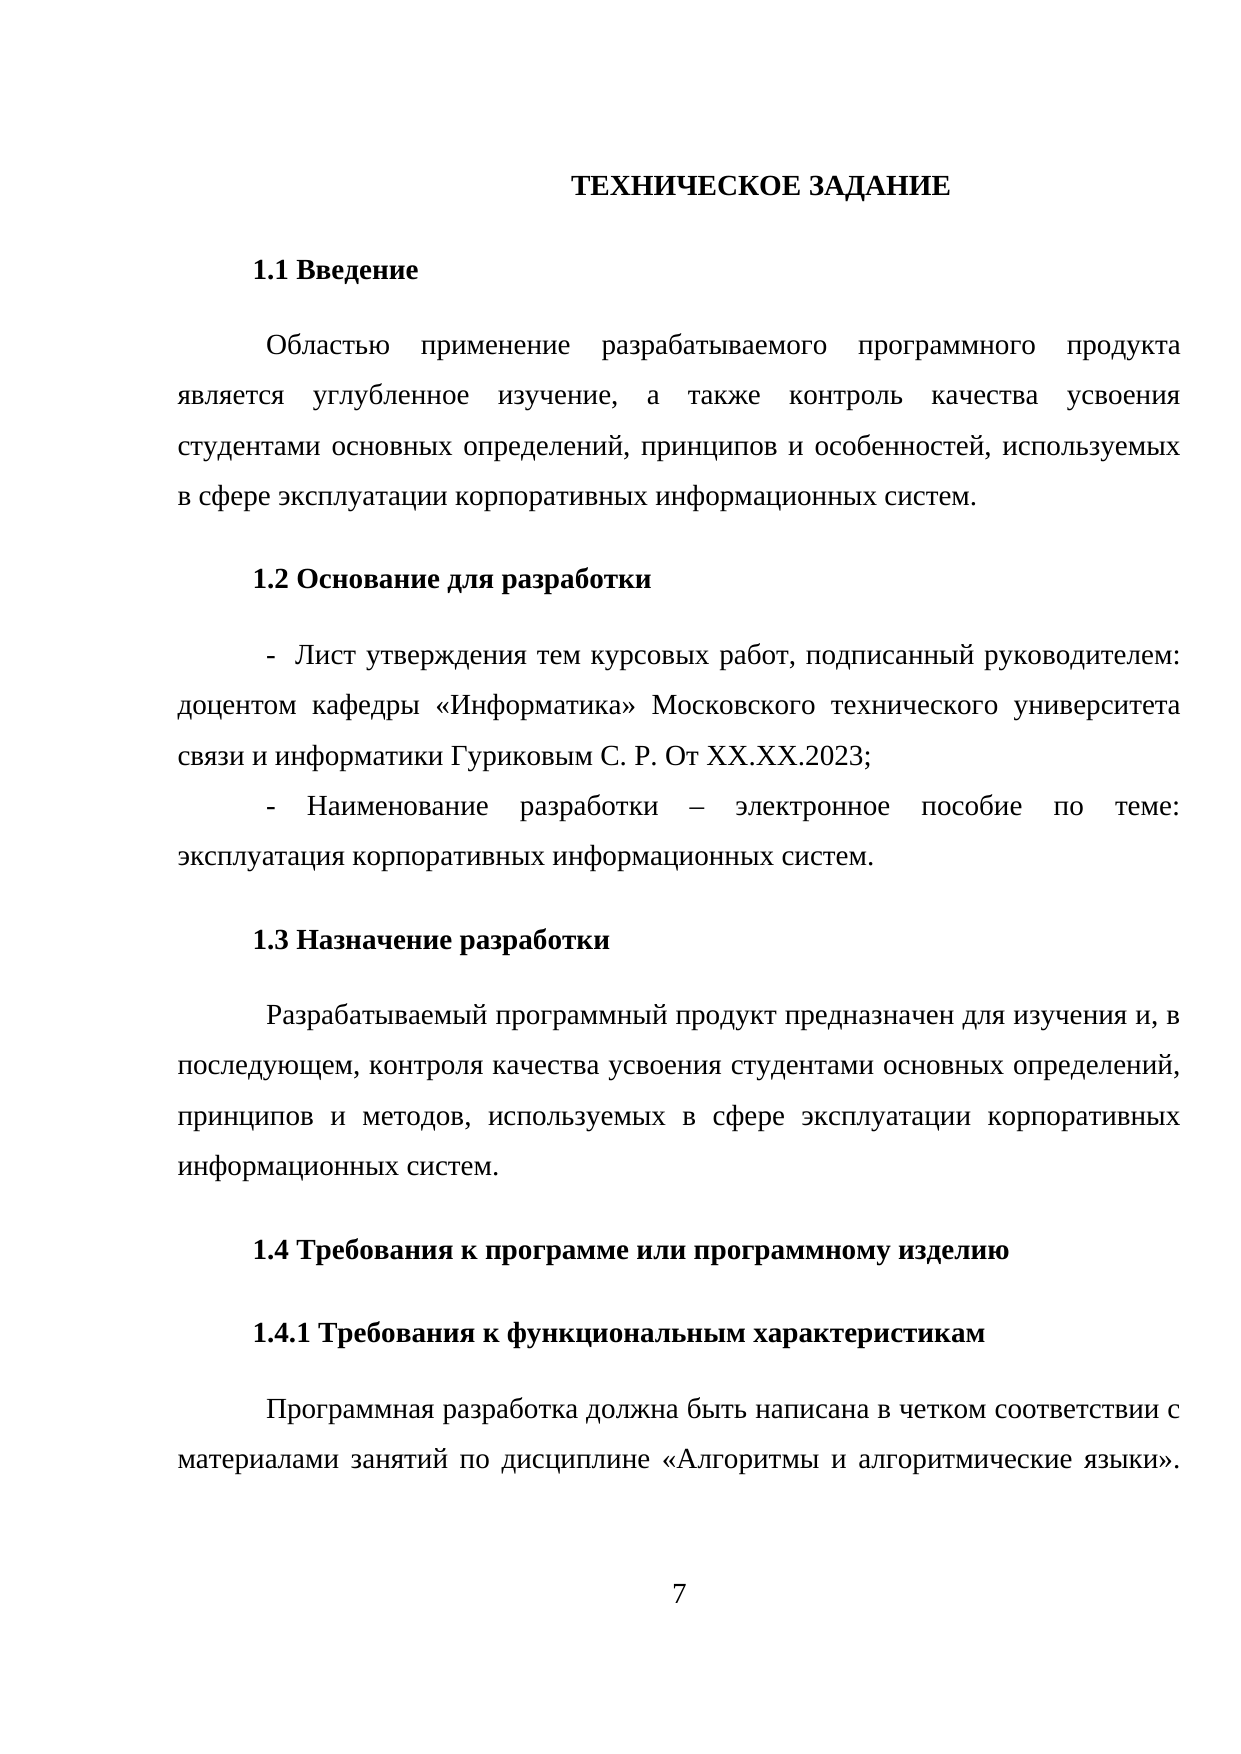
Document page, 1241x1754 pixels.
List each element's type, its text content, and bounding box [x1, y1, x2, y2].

text Разрабатываемый программный продукт предназначен для изучения и, в последующем, контроля качества усвоения студентами основных определений, принципов и методов, используемых в сфере эксплуатации корпоративных информационных систем. [177, 997, 1181, 1182]
subtitle 1.4 Требования к программе или программному изделию [252, 1232, 1181, 1265]
text - Лист утверждения тем курсовых работ, подписанный руководителем: доцентом кафедры «Информатика» Московского технического университета связи и информатики Гуриковым С. Р. От XX.XX.2023; [177, 637, 1181, 771]
subtitle 1.4.1 Требования к функциональным характеристикам [252, 1315, 1181, 1349]
subtitle 1.3 Назначение разработки [252, 922, 1181, 955]
text - Наименование разработки – электронное пособие по теме: эксплуатация корпоративных информационных систем. [177, 788, 1181, 872]
text Областью применение разрабатываемого программного продукта является углубленное изучение, а также контроль качества усвоения студентами основных определений, принципов и особенностей, используемых в сфере эксплуатации корпоративных информационных систем. [177, 327, 1181, 512]
subtitle ТЕХНИЧЕСКОЕ ЗАДАНИЕ [341, 168, 1181, 202]
subtitle 1.2 Основание для разработки [252, 562, 1181, 595]
text Программная разработка должна быть написана в четком соответствии с материалами занятий по дисциплине «Алгоритмы и алгоритмические языки». [177, 1391, 1181, 1474]
subtitle 1.1 Введение [252, 252, 1181, 285]
